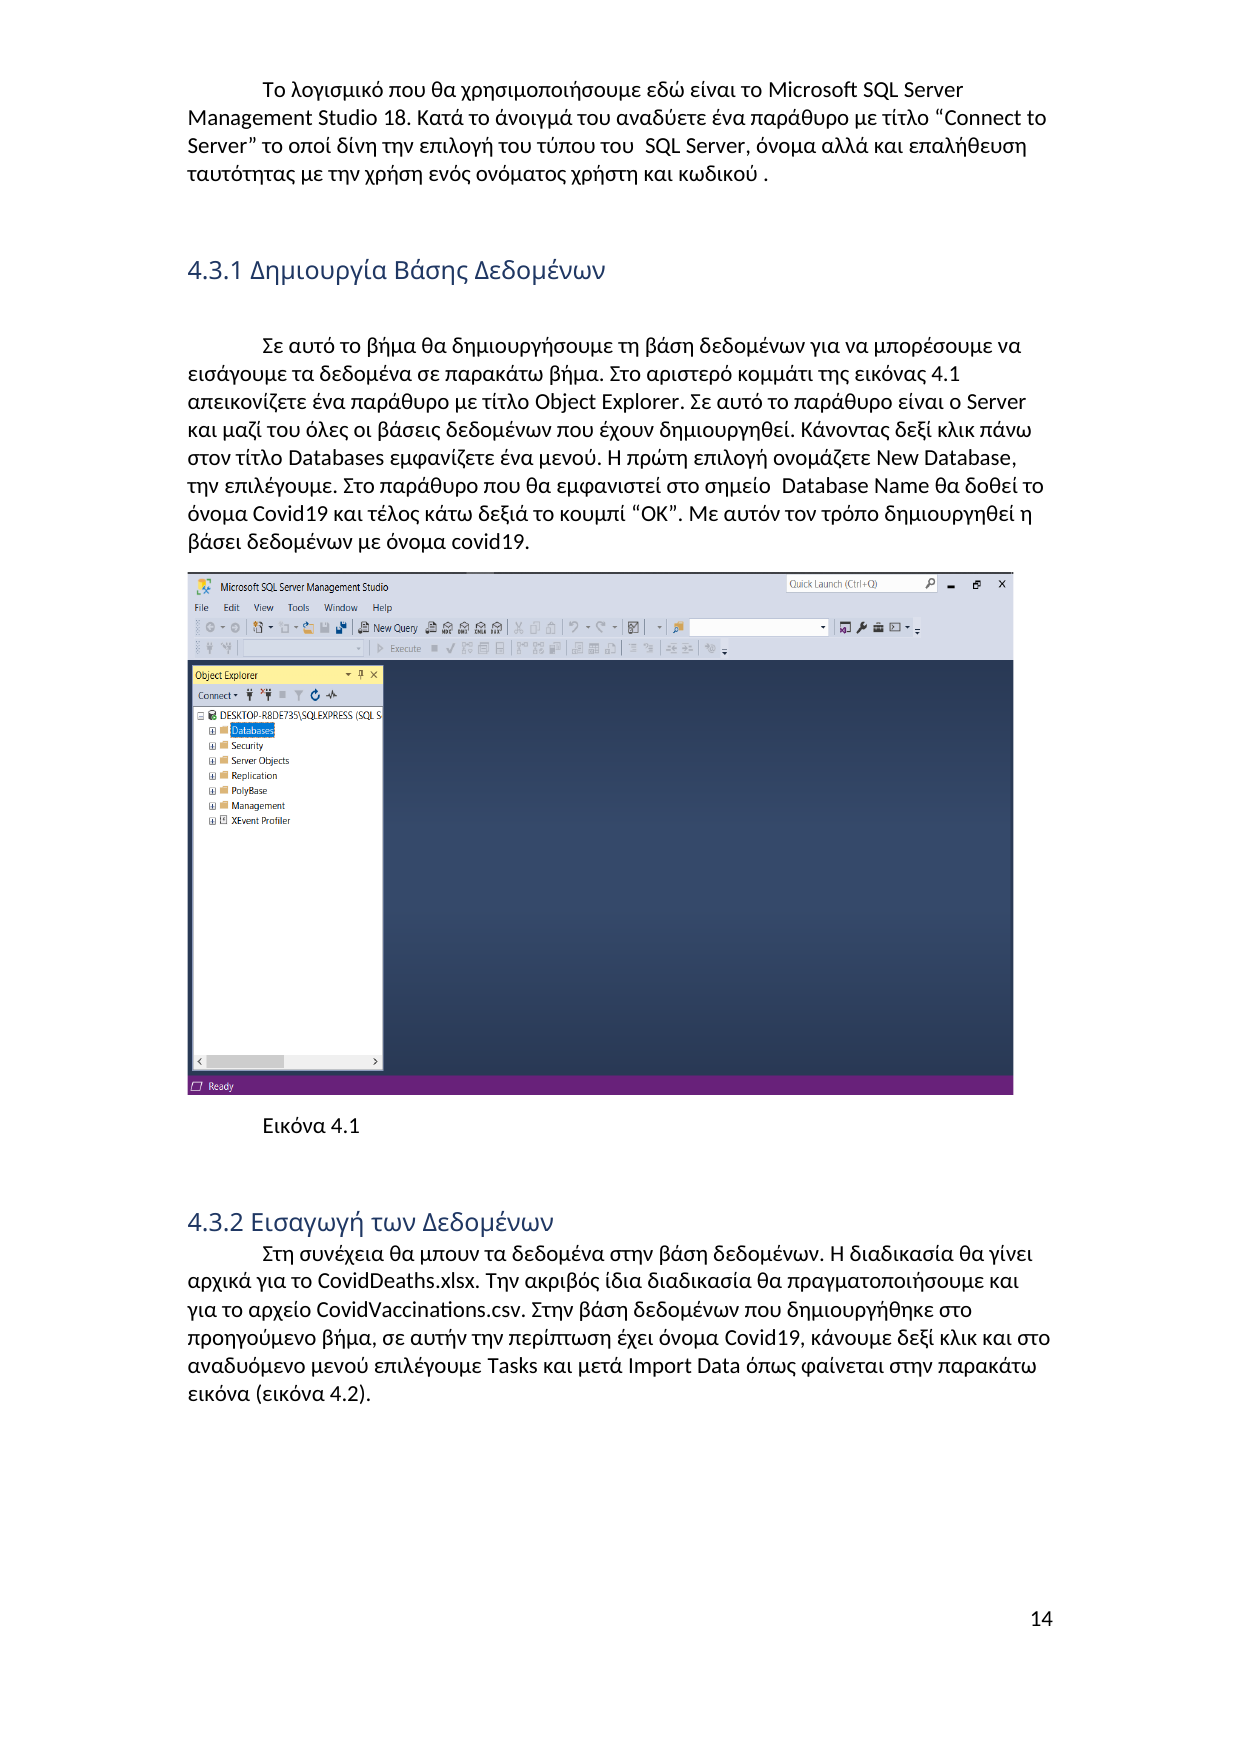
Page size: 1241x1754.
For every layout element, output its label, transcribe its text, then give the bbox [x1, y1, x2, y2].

text Στη συνέχεια θα μπουν τα δεδομένα στην βάση δεδομένων. Η διαδικασία θα γίνει αρχικά για το CovidDeaths.xlsx. Την ακριβός ίδια διαδικασία θα πραγματοποιήσουμε και για το αρχείο CovidVaccinations.csv. Στην βάση δεδομένων που δημιουργήθηκε στο προηγούμενο βήμα, σε αυτήν την περίπτωση έχει όνομα Covid19, κάνουμε δεξί κλικ και στο αναδυόμενο μενού επιλέγουμε Tasks και μετά Import Data όπως φαίνεται στην παρακάτω εικόνα (εικόνα 4.2). [187, 1239, 1053, 1407]
text Εικόνα 4.1 [187, 1111, 1053, 1139]
subtitle 4.3.2 Εισαγωγή των Δεδομένων [187, 1204, 1053, 1239]
text Το λογισμικό που θα χρησιμοποιήσουμε εδώ είναι το Microsoft SQL Server Management Studio 18. Κατά το άνοιγμά του αναδύετε ένα παράθυρο με τίτλο “Connect to Server” το οποί δίνη την επιλογή του τύπου του SQL Server, όνομα αλλά και επαλήθευση ταυτότητας με την χρήση ενός ονόματος χρήστη και κωδικού . [187, 75, 1053, 187]
text Σε αυτό το βήμα θα δημιουργήσουμε τη βάση δεδομένων για να μπορέσουμε να εισάγουμε τα δεδομένα σε παρακάτω βήμα. Στο αριστερό κομμάτι της εικόνας 4.1 απεικονίζετε ένα παράθυρο με τίτλο Object Explorer. Σε αυτό το παράθυρο είναι ο Server και μαζί του όλες οι βάσεις δεδομένων που έχουν δημιουργηθεί. Κάνοντας δεξί κλικ πάνω στον τίτλο Databases εμφανίζετε ένα μενού. Η πρώτη επιλογή ονομάζετε New Database, την επιλέγουμε. Στο παράθυρο που θα εμφανιστεί στο σημείο Database Name θα δοθεί το όνομα Covid19 και τέλος κάτω δεξιά το κουμπί “OK”. Με αυτόν τον τρόπο δημιουργηθεί η βάσει δεδομένων με όνομα covid19. [187, 331, 1053, 556]
subtitle 4.3.1 Δημιουργία Βάσης Δεδομένων [187, 253, 1053, 287]
